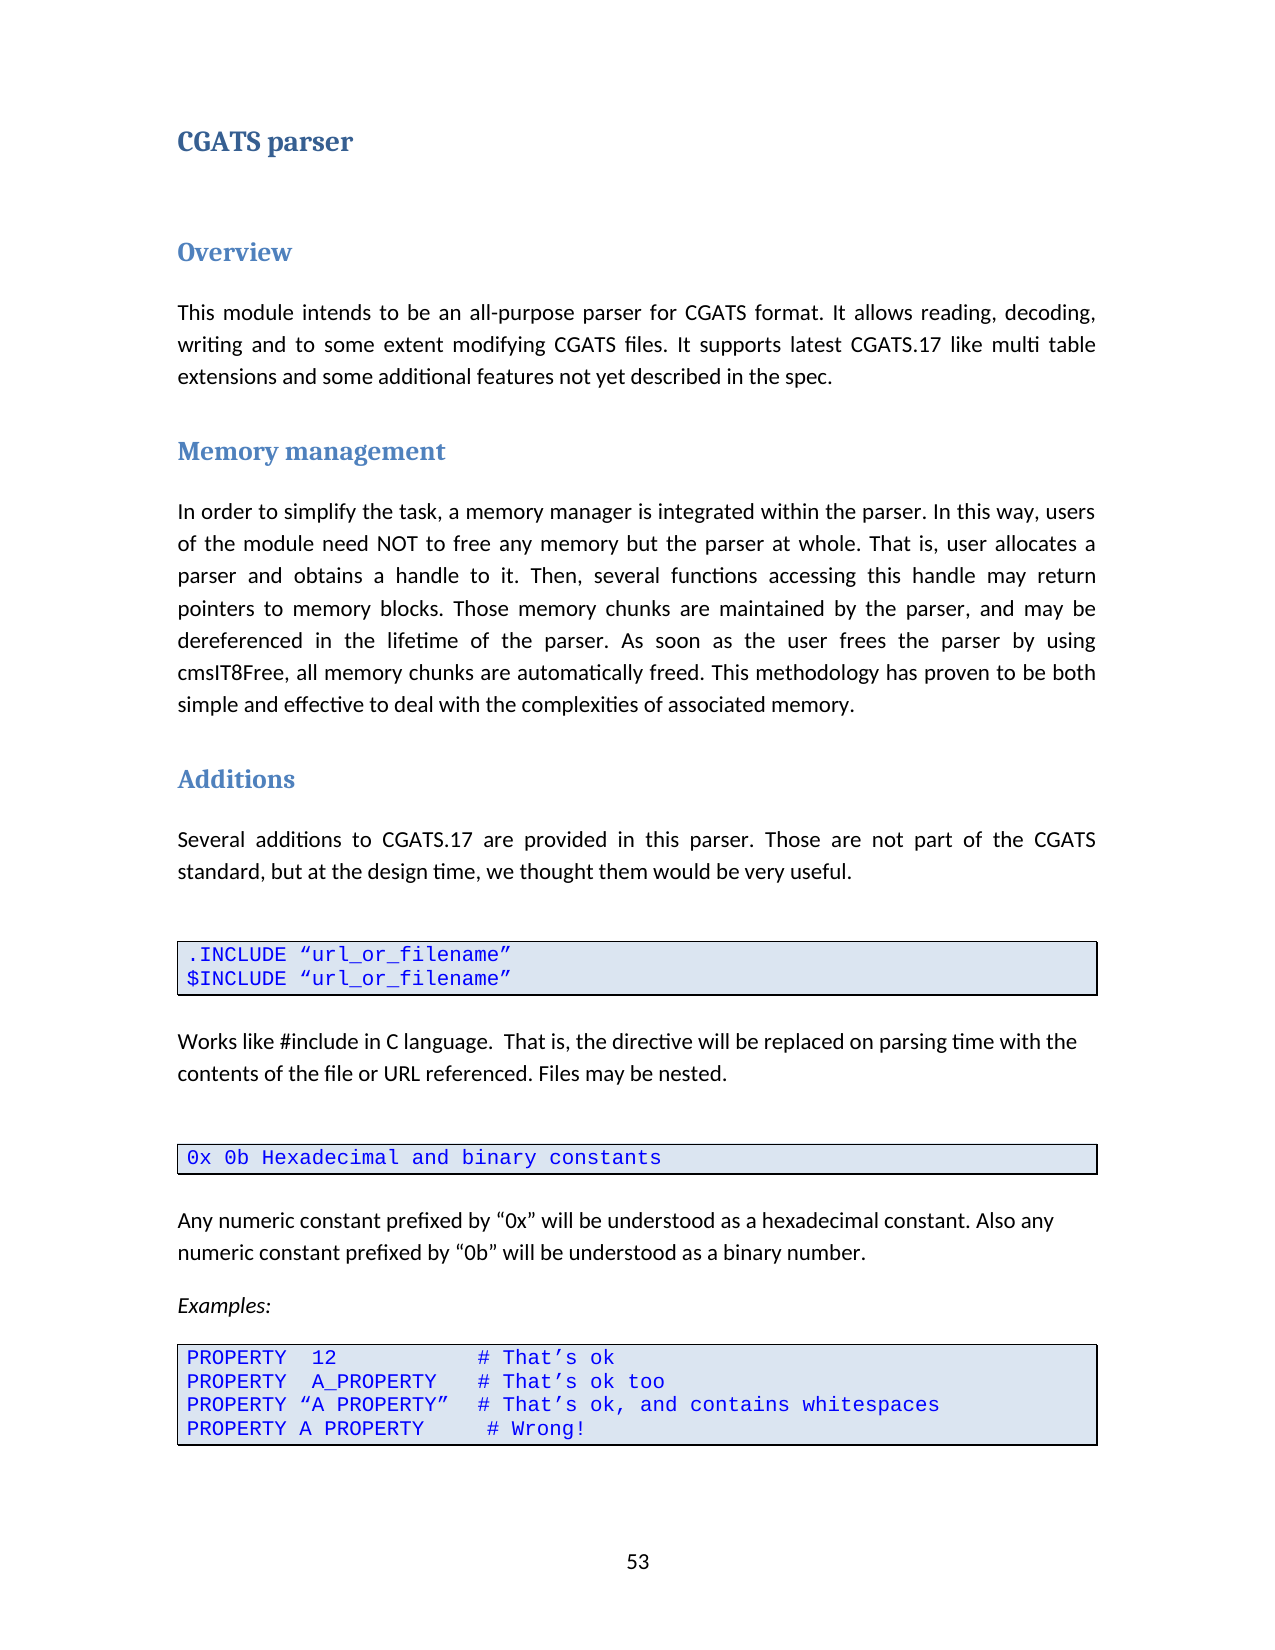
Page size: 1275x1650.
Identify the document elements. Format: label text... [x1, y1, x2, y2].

text $INCLUDE “url_or_filename” [178, 965, 1096, 994]
text PROPERTY A_PROPERTY # That’s ok too [178, 1368, 1096, 1391]
text 0x 0b Hexadecimal and binary constants [178, 1145, 1096, 1173]
text PROPERTY A PROPERTY # Wrong! [178, 1415, 1096, 1444]
subtitle Overview [177, 237, 1098, 268]
subtitle Additions [177, 764, 1098, 795]
text Any numeric constant prefixed by “0x” will be understood as a hexadecimal constant. Also any numeric constant prefixed by “0b” will be understood as a binary number. [177, 1206, 1098, 1266]
text This module intends to be an all-purpose parser for CGATS format. It allows reading, decoding, writing and to some extent modifying CGATS files. It supports latest CGATS.17 like multi table extensions and some additional features not yet described in the spec. [177, 298, 1098, 391]
text Several additions to CGATS.17 are provided in this parser. Those are not part of the CGATS standard, but at the design time, we thought them would be very useful. [177, 825, 1098, 885]
subtitle CGATS parser [177, 125, 1098, 158]
text PROPERTY “A PROPERTY” # That’s ok, and contains whitespaces [178, 1391, 1096, 1415]
text PROPERTY 12 # That’s ok [178, 1345, 1096, 1368]
text In order to simplify the task, a memory manager is integrated within the parser. In this way, users of the module need NOT to free any memory but the parser at whole. That is, user allocates a parser and obtains a handle to it. Then, several functions accessing this handle may return pointers to memory blocks. Those memory chunks are maintained by the parser, and may be dereferenced in the lifetime of the parser. As soon as the user frees the parser by using cmsIT8Free, all memory chunks are automatically freed. This methodology has proven to be both simple and effective to deal with the complexities of associated memory. [177, 497, 1098, 718]
subtitle Memory management [177, 436, 1098, 467]
text Examples: [177, 1291, 1098, 1319]
text .INCLUDE “url_or_filename” [178, 942, 1096, 965]
text Works like #include in C language. That is, the directive will be replaced on parsing time with the contents of the file or URL referenced. Files may be nested. [177, 1027, 1098, 1087]
